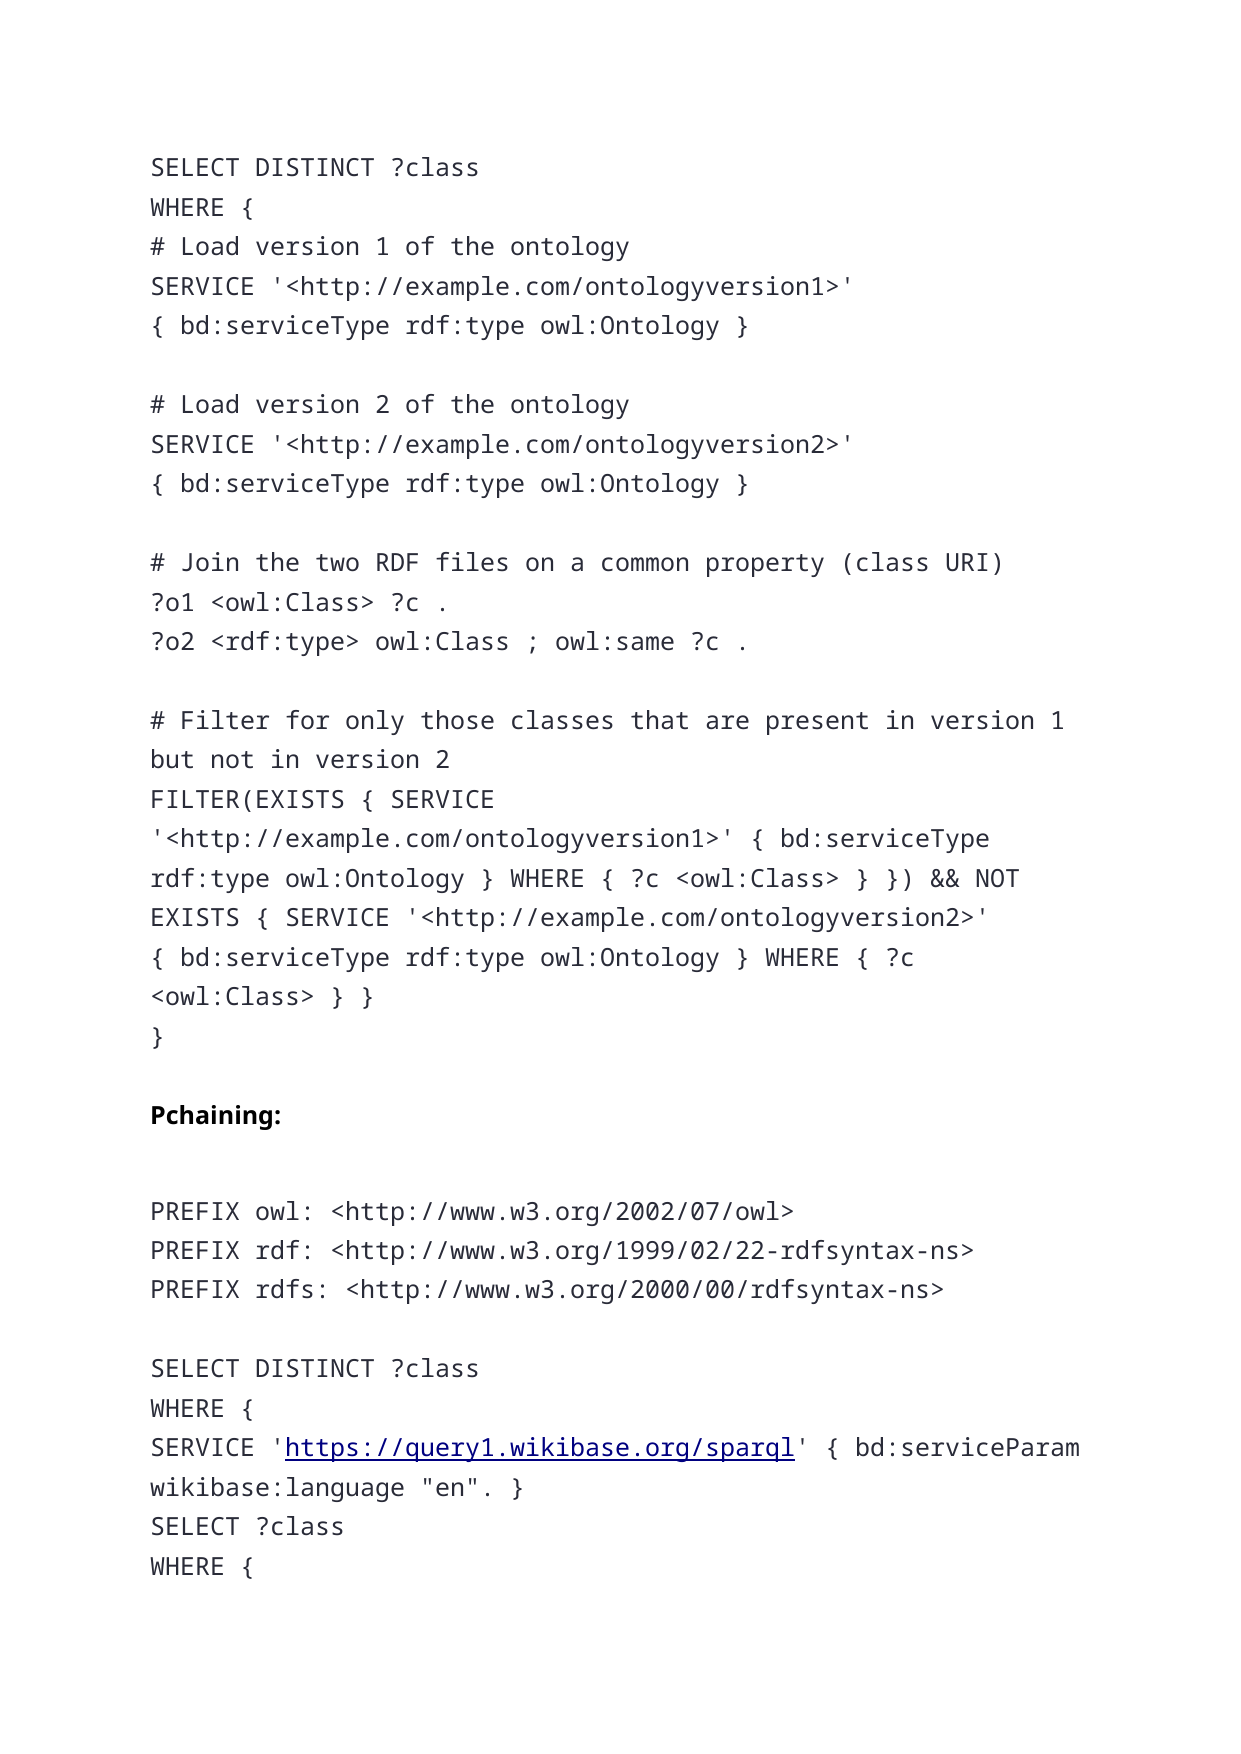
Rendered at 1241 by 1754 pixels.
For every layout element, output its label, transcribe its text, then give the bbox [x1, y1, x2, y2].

text SERVICE '<http://example.com/ontologyversion1>' { bd:serviceType rdf:type owl:Ontology } [150, 268, 1090, 342]
text PREFIX owl: <http://www.w3.org/2002/07/owl> [150, 1193, 1090, 1227]
text # Load version 1 of the ontology [150, 229, 1090, 263]
text PREFIX rdf: <http://www.w3.org/1999/02/22-rdfsyntax-ns> [150, 1233, 1090, 1267]
text } [150, 1018, 1090, 1053]
text # Filter for only those classes that are present in version 1 but not in version 2 [150, 703, 1090, 776]
text # Load version 2 of the ontology [150, 387, 1090, 421]
text # Join the two RDF files on a common property (class URI) [150, 545, 1090, 579]
text ?o1 <owl:Class> ?c . [150, 584, 1090, 618]
text SELECT DISTINCT ?class [150, 150, 1090, 184]
text PREFIX rdfs: <http://www.w3.org/2000/00/rdfsyntax-ns> [150, 1272, 1090, 1306]
text FILTER(EXISTS { SERVICE '<http://example.com/ontologyversion1>' { bd:serviceType rdf:type owl:Ontology } WHERE { ?c <owl:Class> } }) && NOT EXISTS { SERVICE '<http://example.com/ontologyversion2>' { bd:serviceType rdf:type owl:Ontology } WHERE { ?c <owl:Class> } } [150, 782, 1090, 1013]
text WHERE { [150, 1548, 1090, 1582]
text SELECT ?class [150, 1509, 1090, 1543]
text SERVICE 'https://query1.wikibase.org/sparql' { bd:serviceParam wikibase:language "en". } [150, 1430, 1090, 1503]
text ?o2 <rdf:type> owl:Class ; owl:same ?c . [150, 624, 1090, 658]
text SELECT DISTINCT ?class [150, 1351, 1090, 1385]
text SERVICE '<http://example.com/ontologyversion2>' { bd:serviceType rdf:type owl:Ontology } [150, 426, 1090, 500]
text WHERE { [150, 1391, 1090, 1424]
text Pchaining: [150, 1097, 1090, 1132]
text WHERE { [150, 189, 1090, 223]
